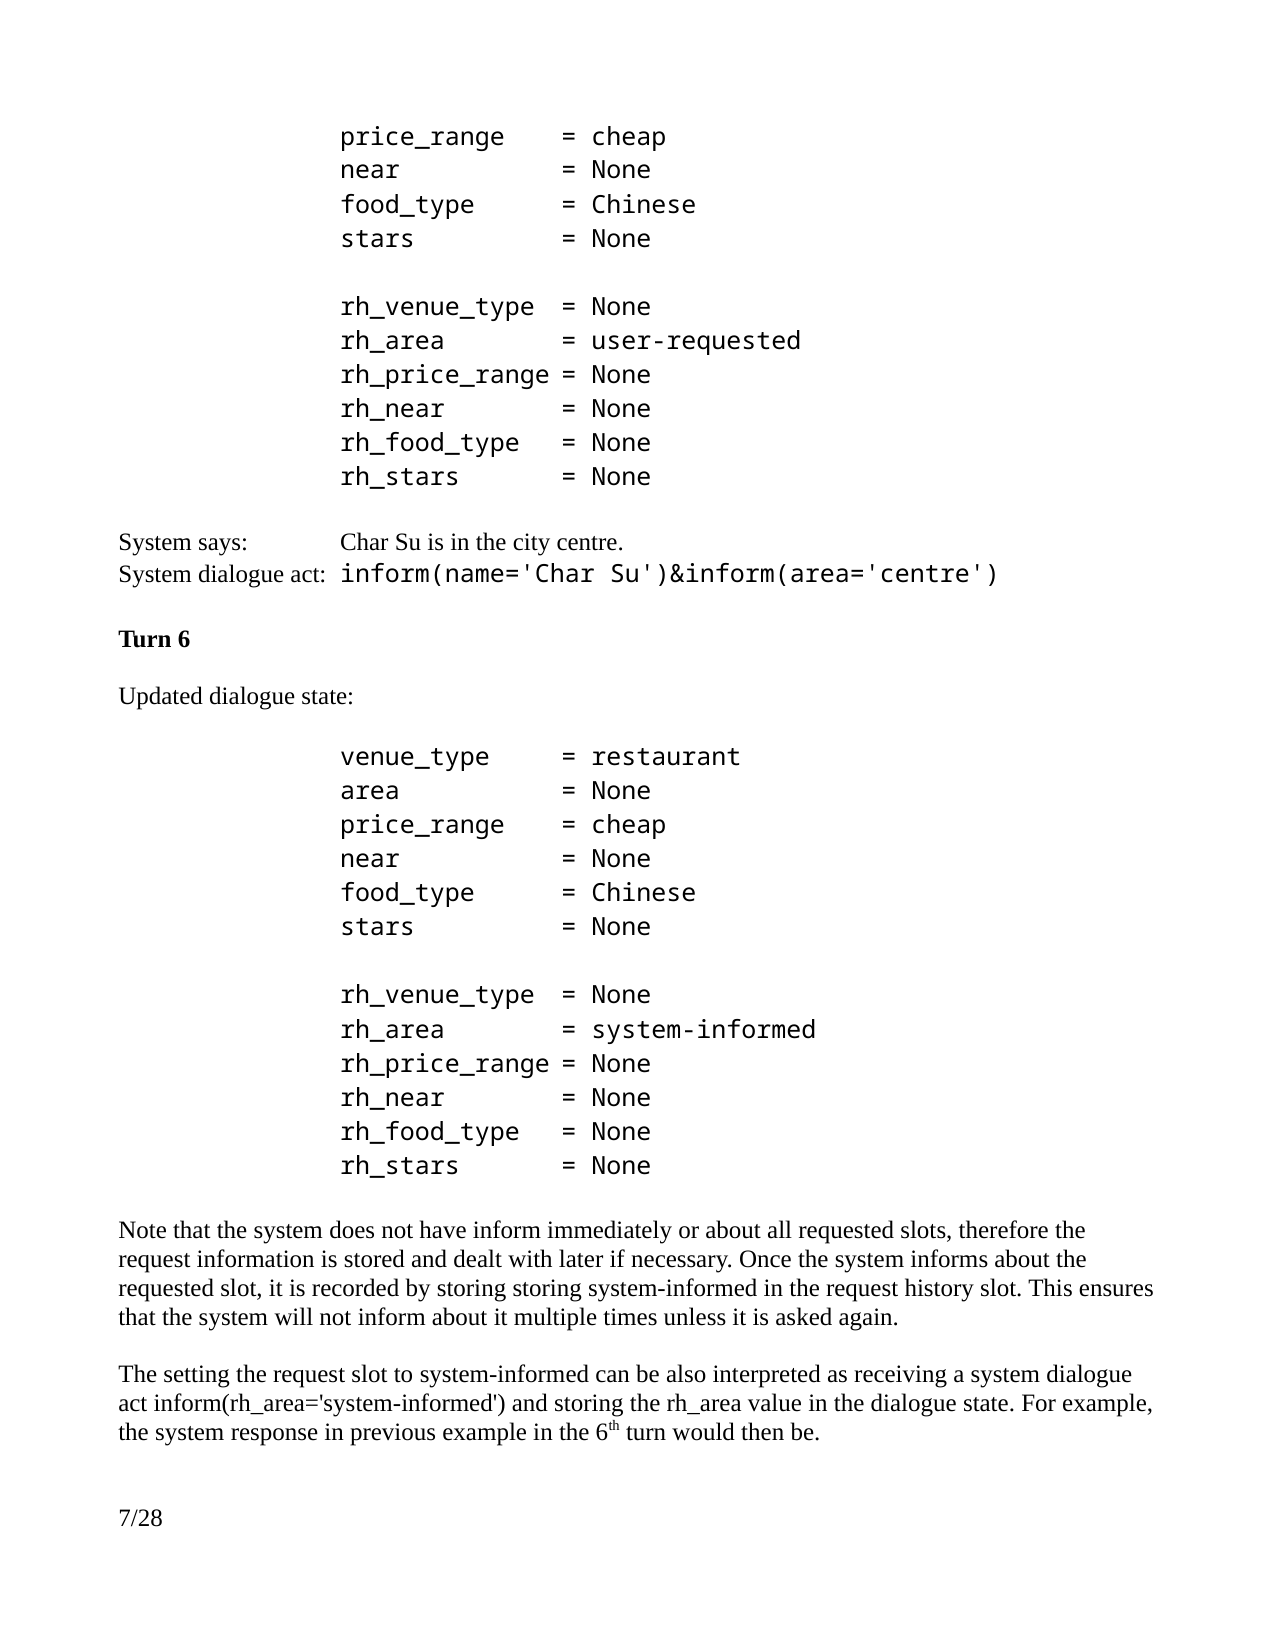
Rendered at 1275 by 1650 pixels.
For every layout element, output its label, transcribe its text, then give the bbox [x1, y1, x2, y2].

text System says: Char Su is in the city centre. [118, 527, 1157, 556]
text near = None [118, 152, 1157, 186]
text price_range = cheap [118, 118, 1157, 152]
text rh_price_range = None [118, 1045, 1157, 1079]
text stars = None [118, 220, 1157, 254]
text rh_price_range = None [118, 357, 1157, 391]
text rh_area = user-requested [118, 322, 1157, 357]
text rh_venue_type = None [118, 977, 1157, 1011]
text stars = None [118, 909, 1157, 943]
text food_type = Chinese [118, 186, 1157, 220]
text rh_food_type = None [118, 1113, 1157, 1147]
text Note that the system does not have inform immediately or about all requested slots, therefore the request information is stored and dealt with later if necessary. Once the system informs about the requested slot, it is recorded by storing storing system-informed in the request history slot. This ensures that the system will not inform about it multiple times unless it is asked again. [118, 1216, 1157, 1331]
text The setting the request slot to system-informed can be also interpreted as receiving a system dialogue act inform(rh_area='system-informed') and storing the rh_area value in the dialogue state. For example, the system response in previous example in the 6th turn would then be. [118, 1359, 1157, 1446]
text rh_stars = None [118, 459, 1157, 493]
text area = None [118, 773, 1157, 807]
text rh_food_type = None [118, 425, 1157, 459]
text System dialogue act: inform(name='Char Su')&inform(area='centre') [118, 556, 1157, 590]
text rh_near = None [118, 391, 1157, 425]
text food_type = Chinese [118, 875, 1157, 909]
text rh_venue_type = None [118, 288, 1157, 322]
text rh_near = None [118, 1079, 1157, 1113]
text Turn 6 [118, 624, 1157, 652]
text near = None [118, 841, 1157, 875]
text price_range = cheap [118, 807, 1157, 841]
text Updated dialogue state: [118, 681, 1157, 710]
text venue_type = restaurant [118, 739, 1157, 773]
text rh_area = system-informed [118, 1011, 1157, 1045]
text rh_stars = None [118, 1147, 1157, 1182]
